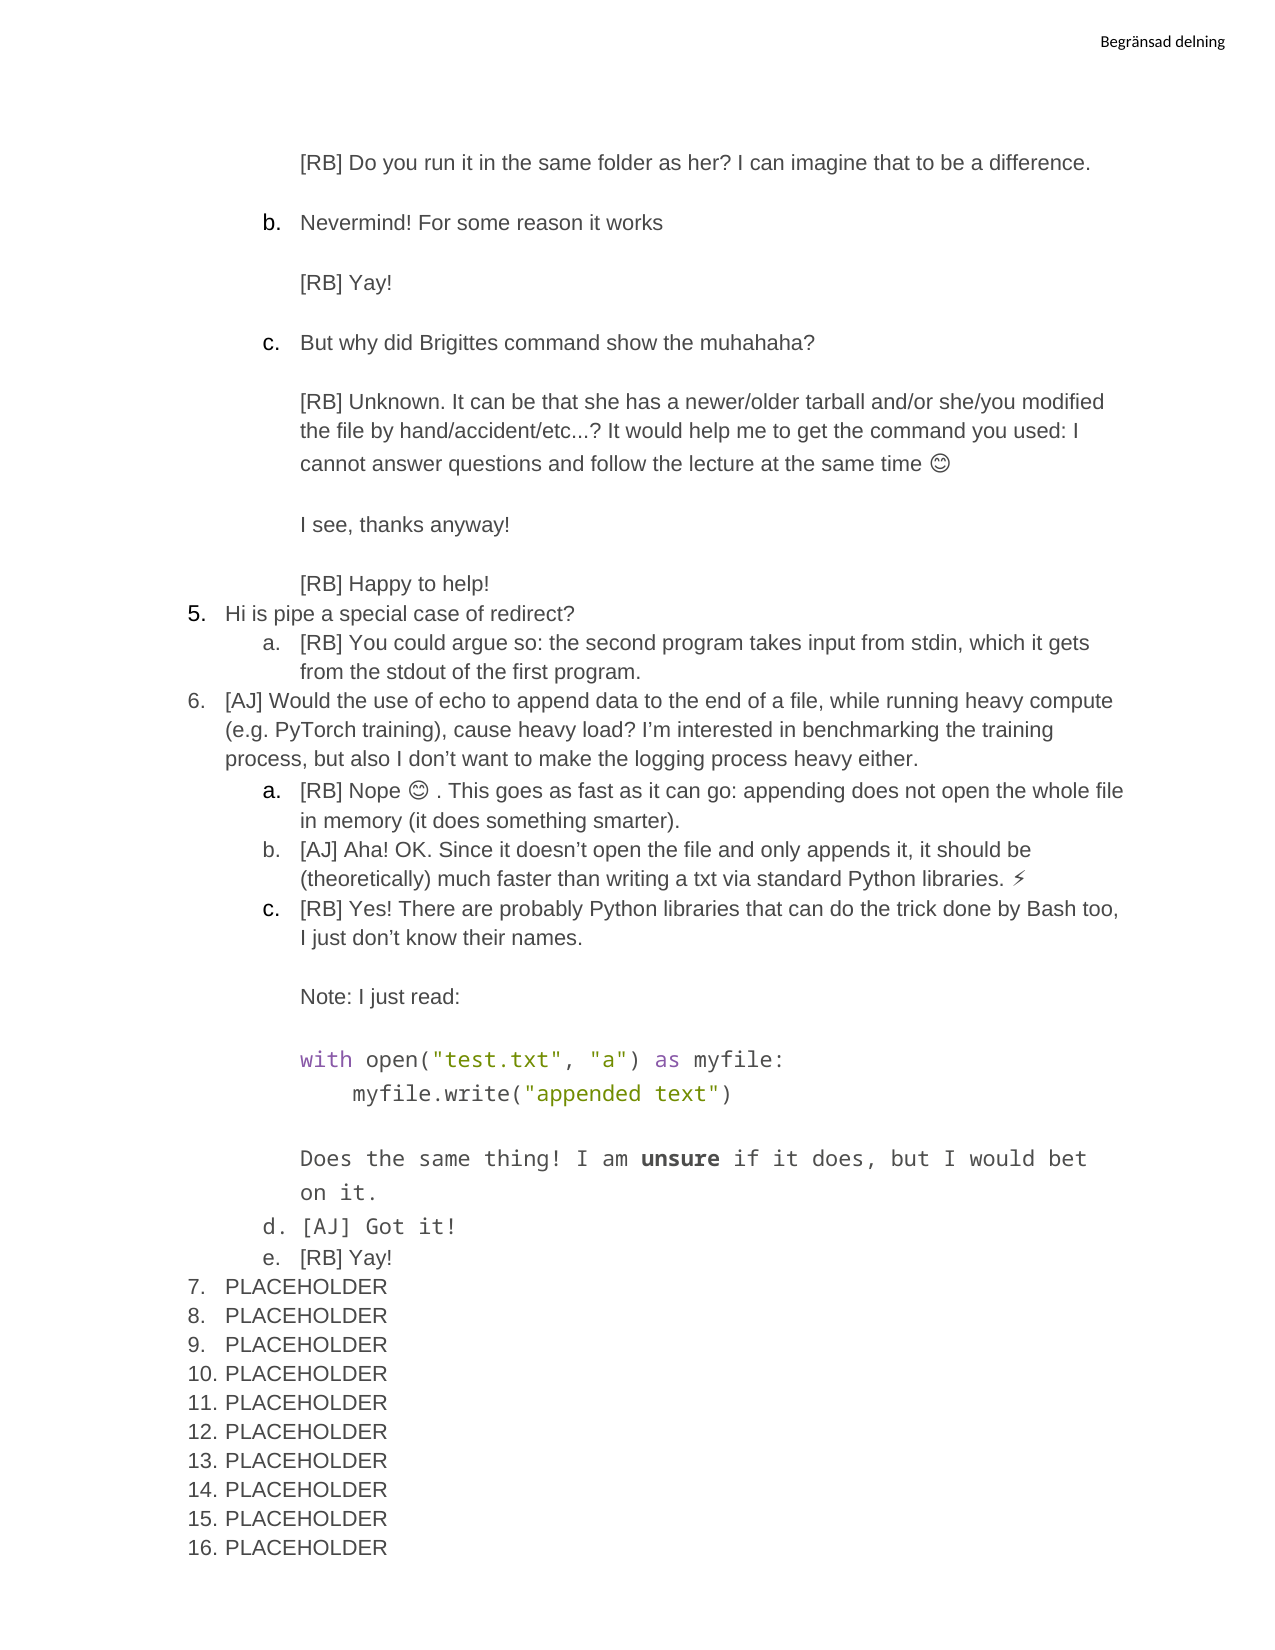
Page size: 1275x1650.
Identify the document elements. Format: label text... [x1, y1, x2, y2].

list [RB] Yes! There are probably Python libraries that can do the trick done by Bash too, I just don’t know their names. Note: I just read: with open("test.txt", "a") as myfile: myfile.write("appended text") Does the same thing! I am unsure if it does, but I would bet on it. [262, 895, 1125, 1207]
list [AJ] Aha! OK. Since it doesn’t open the file and only appends it, it should be (theoretically) much faster than writing a txt via standard Python libraries. ⚡ [262, 837, 1125, 891]
list [AJ] Got it! [262, 1211, 1125, 1241]
list PLACEHOLDER [187, 1274, 1125, 1299]
list PLACEHOLDER [187, 1361, 1125, 1386]
list [RB] Do you run it in the same folder as her? I can imagine that to be a difference. [262, 150, 1125, 205]
list PLACEHOLDER [187, 1303, 1125, 1328]
list [RB] Nope 😊 . This goes as fast as it can go: appending does not open the whole file in memory (it does something smarter). [262, 774, 1125, 833]
list PLACEHOLDER [187, 1332, 1125, 1357]
list [RB] You could argue so: the second program takes input from stdin, which it gets from the stdout of the first program. [262, 630, 1125, 684]
list PLACEHOLDER [187, 1390, 1125, 1415]
list PLACEHOLDER [187, 1535, 1125, 1560]
list [AJ] Would the use of echo to append data to the end of a file, while running heavy compute (e.g. PyTorch training), cause heavy load? I’m interested in benchmarking the training process, but also I don’t want to make the logging process heavy either. [187, 688, 1125, 771]
list PLACEHOLDER [187, 1448, 1125, 1473]
list PLACEHOLDER [187, 1419, 1125, 1444]
list Hi is pipe a special case of redirect? [187, 599, 1125, 626]
list [RB] Yay! [262, 1245, 1125, 1270]
list But why did Brigittes command show the muhahaha? [RB] Unknown. It can be that she has a newer/older tarball and/or she/you modified the file by hand/accident/etc...? It would help me to get the command you used: I cannot answer questions and follow the lecture at the same time 😊 I see, thanks anyway! [RB] Happy to help! [262, 329, 1125, 596]
list PLACEHOLDER [187, 1506, 1125, 1531]
list Nevermind! For some reason it works [RB] Yay! [262, 209, 1125, 325]
list PLACEHOLDER [187, 1477, 1125, 1502]
